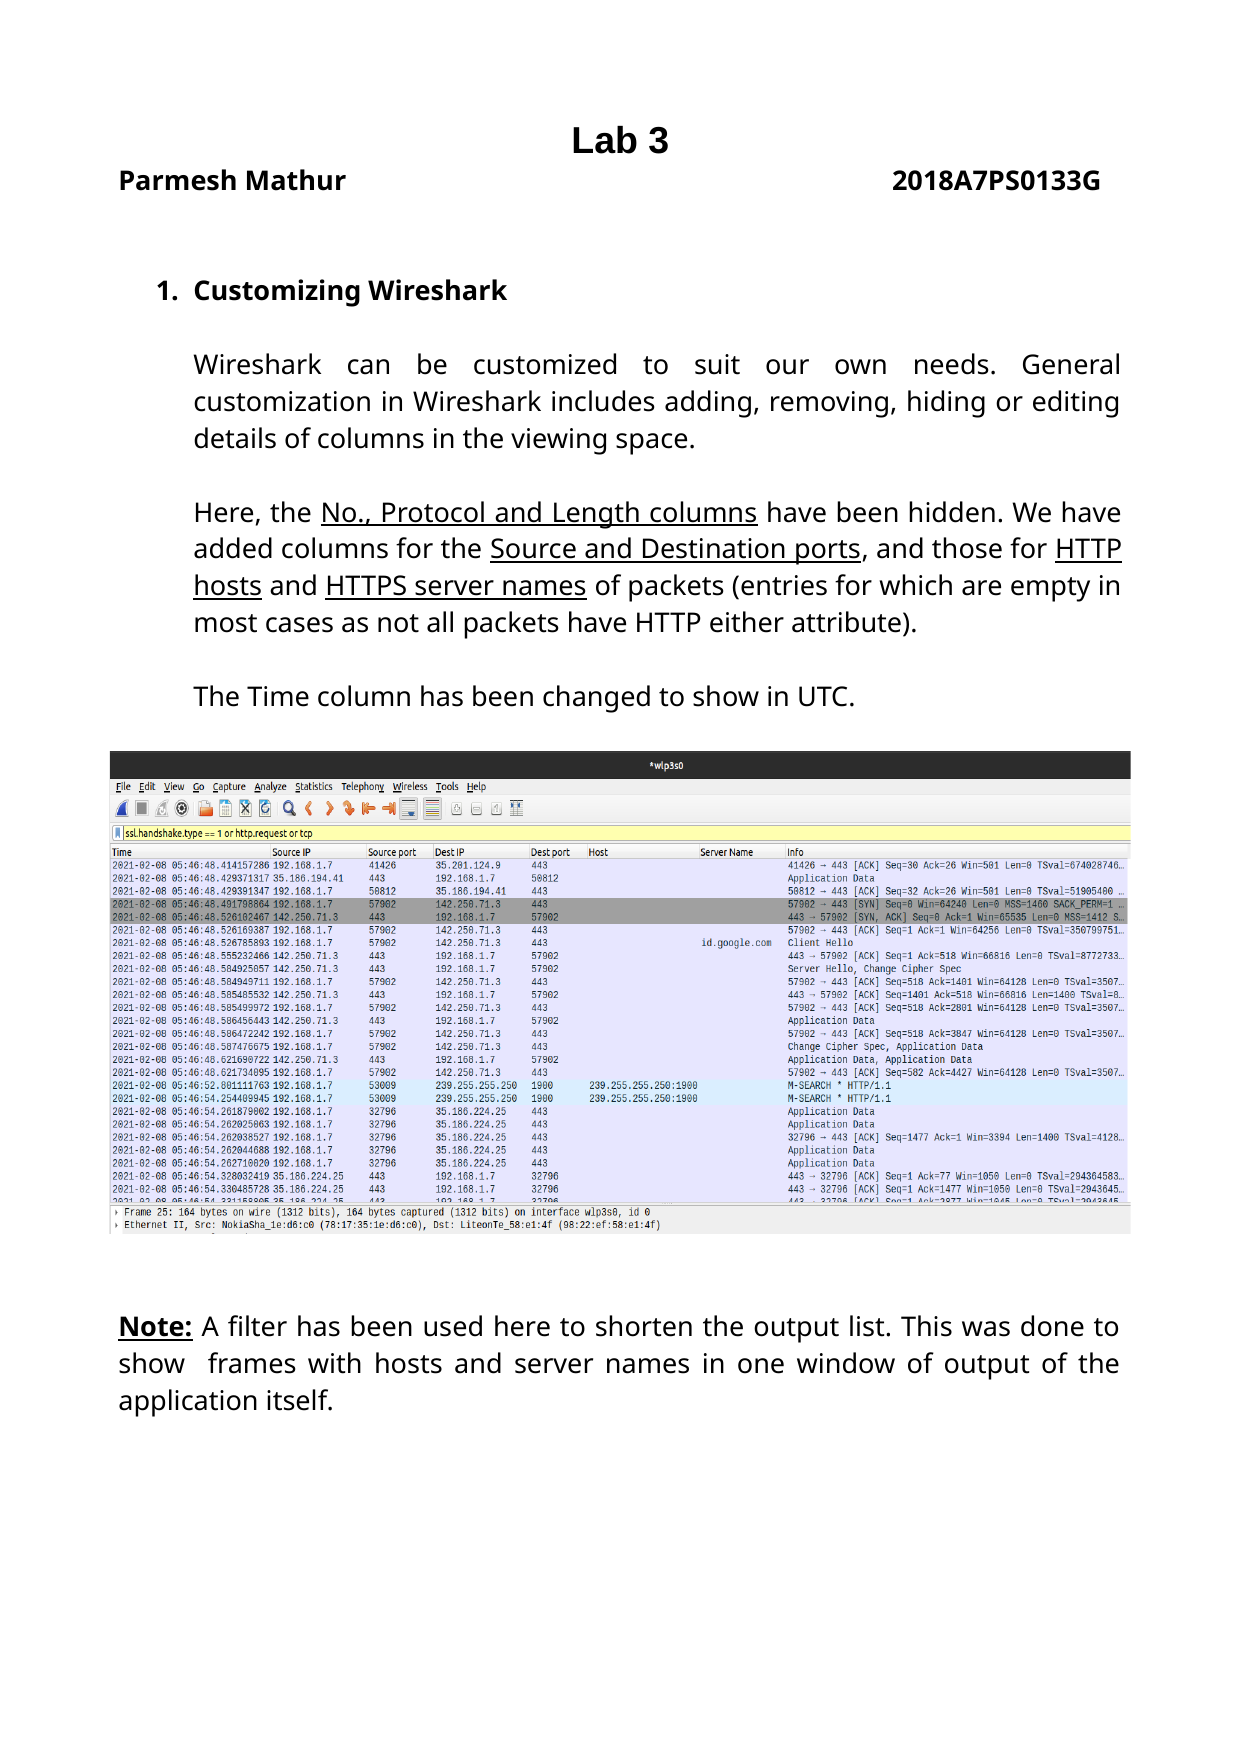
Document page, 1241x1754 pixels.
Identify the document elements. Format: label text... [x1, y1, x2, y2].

list Customizing Wireshark [156, 272, 1122, 309]
picture [109, 751, 1131, 1234]
text Note: A filter has been used here to shorten the output list. This was done to show frames with hosts and server names in one window of output of the application itself. [118, 1308, 1122, 1418]
list Wireshark can be customized to suit our own needs. General customization in Wireshark includes adding, removing, hiding or editing details of columns in the viewing space. [156, 346, 1122, 456]
list Here, the No., Protocol and Length columns have been hidden. We have added columns for the Source and Destination ports, and those for HTTP hosts and HTTPS server names of packets (entries for which are empty in most cases as not all packets have HTTP either attribute). [156, 493, 1122, 641]
text Lab 3 [118, 118, 1122, 161]
list The Time column has been changed to show in UTC. [156, 677, 1122, 714]
text Parmesh Mathur 2018A7PS0133G [118, 161, 1122, 198]
